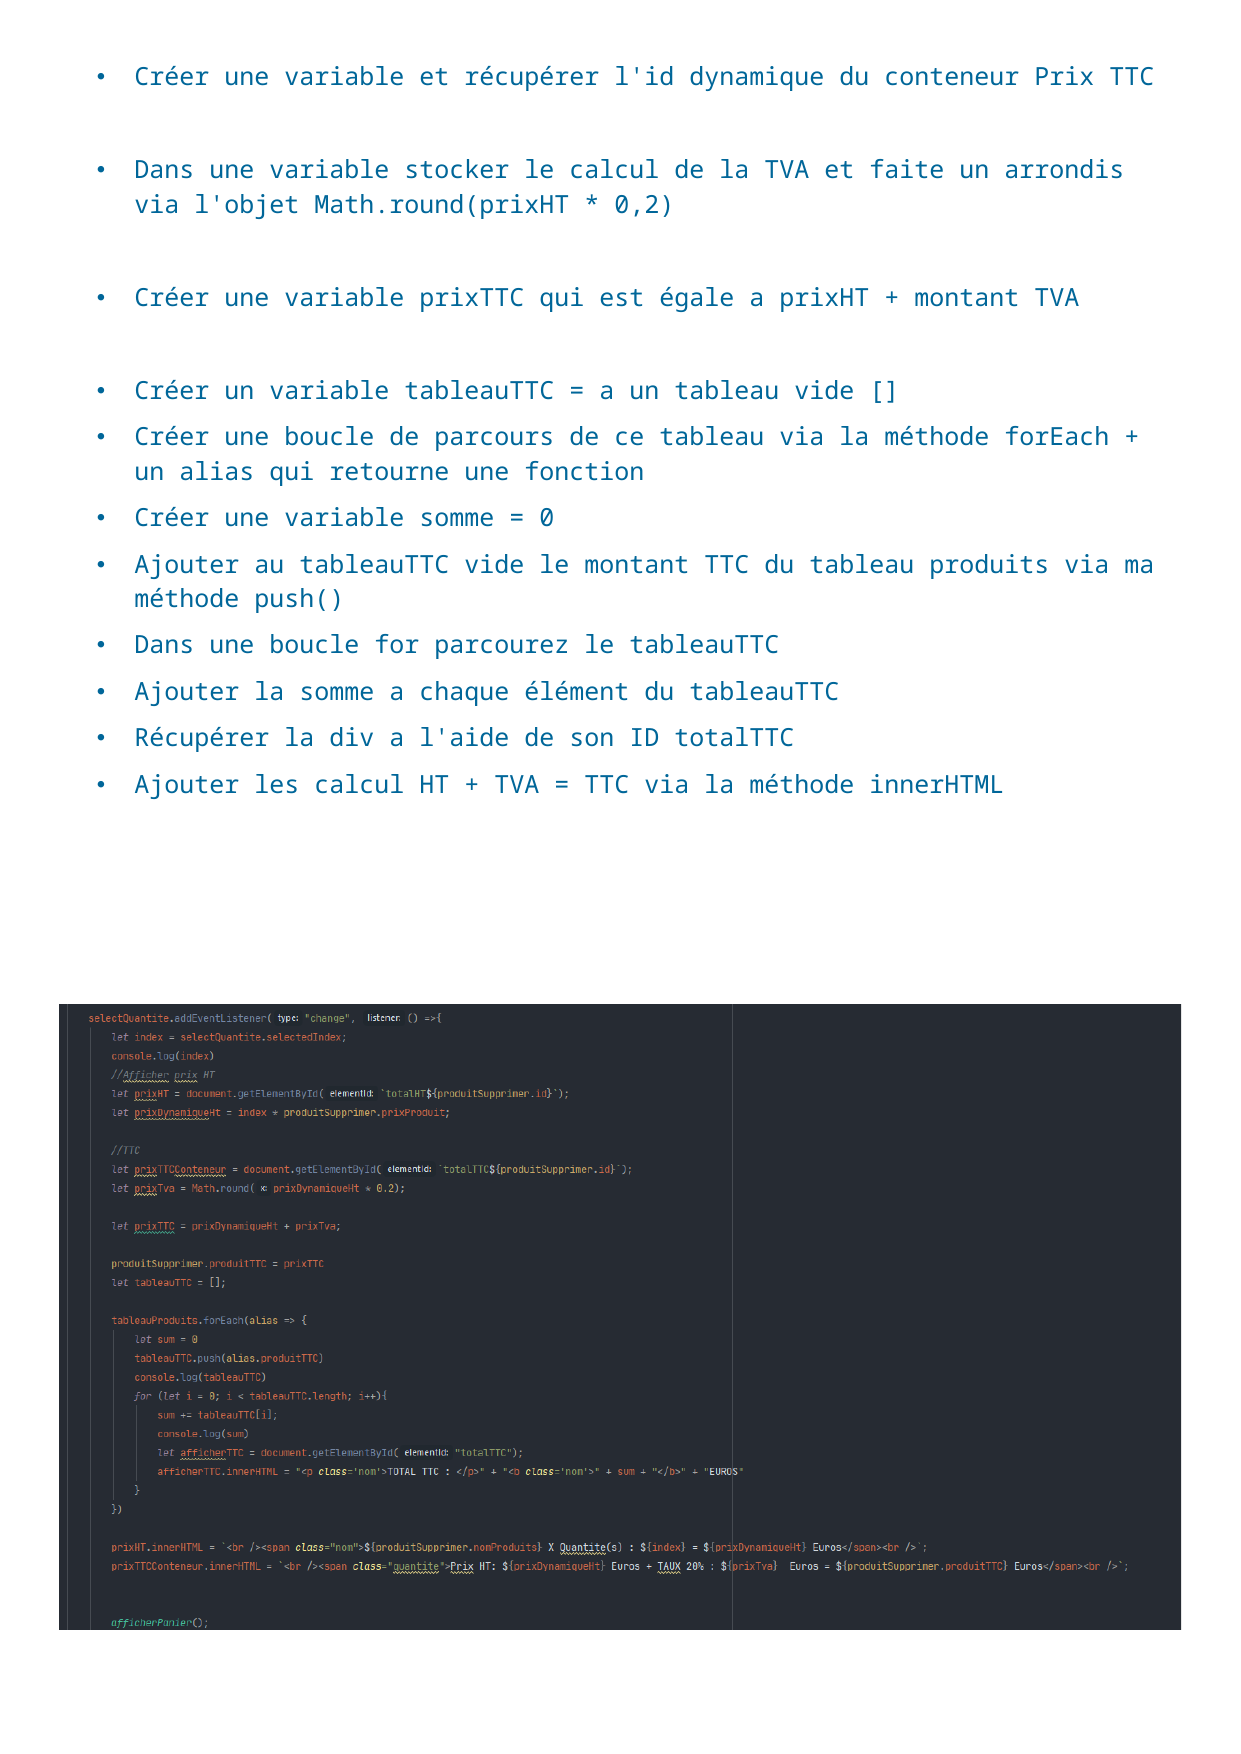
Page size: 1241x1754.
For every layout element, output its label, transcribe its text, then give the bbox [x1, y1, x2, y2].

list Dans une variable stocker le calcul de la TVA et faite un arrondis via l'objet Math.round(prixHT * 0,2) [97, 152, 1181, 220]
list Dans une boucle for parcourez le tableauTTC [97, 627, 1181, 661]
list Créer une variable prixTTC qui est égale a prixHT + montant TVA [97, 279, 1181, 313]
list Ajouter au tableauTTC vide le montant TTC du tableau produits via ma méthode push() [97, 546, 1181, 614]
list Créer une variable somme = 0 [97, 500, 1181, 534]
list Ajouter les calcul HT + TVA = TTC via la méthode innerHTML [97, 767, 1181, 801]
list Créer une variable et récupérer l'id dynamique du conteneur Prix TTC [97, 59, 1181, 93]
list Ajouter la somme a chaque élément du tableauTTC [97, 673, 1181, 707]
list Créer une boucle de parcours de ce tableau via la méthode forEach + un alias qui retourne une fonction [97, 419, 1181, 487]
list Créer un variable tableauTTC = a un tableau vide [] [97, 372, 1181, 407]
list Récupérer la div a l'aide de son ID totalTTC [97, 720, 1181, 754]
